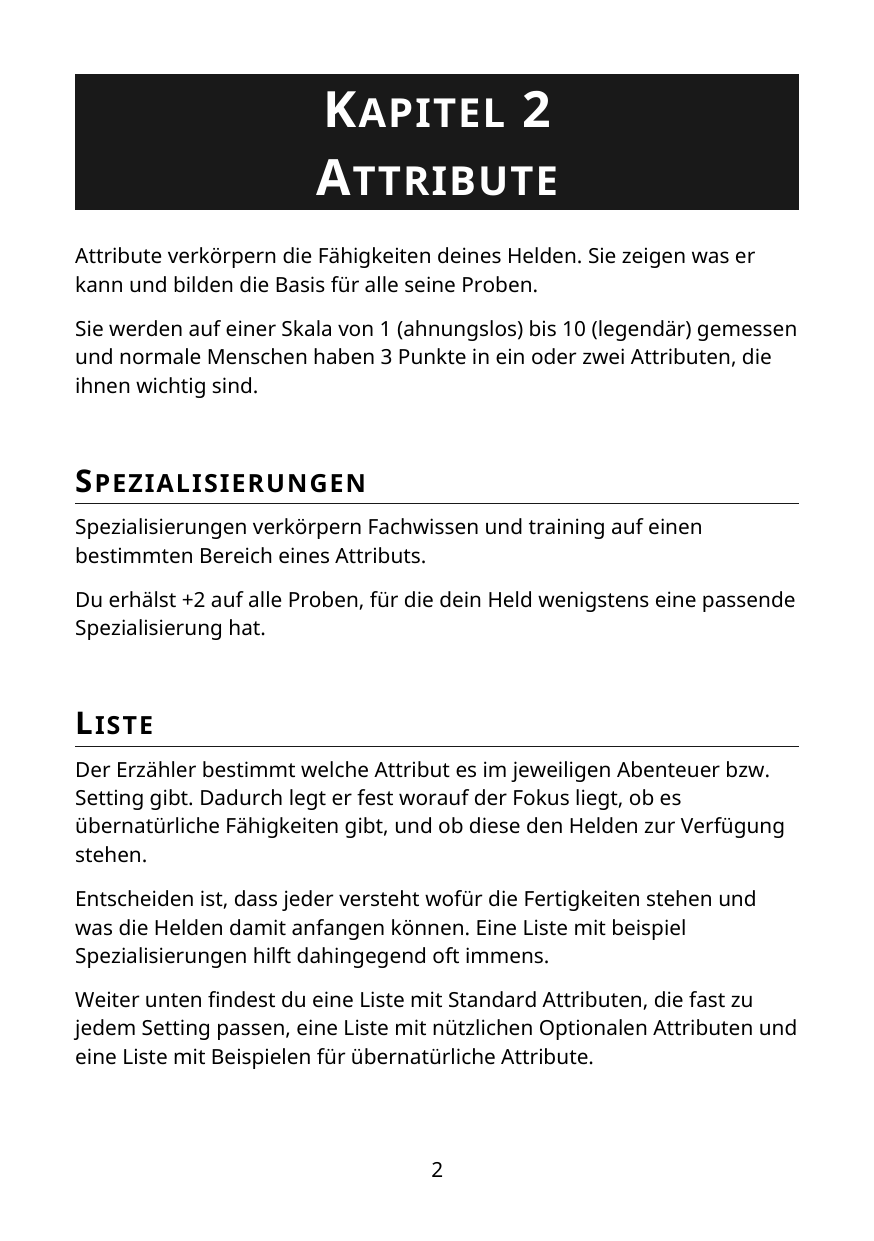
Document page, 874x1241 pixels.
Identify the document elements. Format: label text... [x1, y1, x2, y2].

subtitle Spezialisierungen [75, 459, 799, 503]
text Spezialisierungen verkörpern Fachwissen und training auf einen bestimmten Bereich eines Attributs. [75, 512, 799, 569]
text Sie werden auf einer Skala von 1 (ahnungslos) bis 10 (legendär) gemessen und normale Menschen haben 3 Punkte in ein oder zwei Attributen, die ihnen wichtig sind. [75, 314, 799, 399]
text Du erhälst +2 auf alle Proben, für die dein Held wenigstens eine passende Spezialisierung hat. [75, 585, 799, 642]
subtitle Attribute [75, 142, 799, 210]
text Weiter unten findest du eine Liste mit Standard Attributen, die fast zu jedem Setting passen, eine Liste mit nützlichen Optionalen Attributen und eine Liste mit Beispielen für übernatürliche Attribute. [75, 985, 799, 1070]
text Entscheiden ist, dass jeder versteht wofür die Fertigkeiten stehen und was die Helden damit anfangen können. Eine Liste mit beispiel Spezialisierungen hilft dahingegend oft immens. [75, 884, 799, 969]
text Der Erzähler bestimmt welche Attribut es im jeweiligen Abenteuer bzw. Setting gibt. Dadurch legt er fest worauf der Fokus liegt, ob es übernatürliche Fähigkeiten gibt, und ob diese den Helden zur Verfügung stehen. [75, 755, 799, 868]
text Attribute verkörpern die Fähigkeiten deines Helden. Sie zeigen was er kann und bilden die Basis für alle seine Proben. [75, 241, 799, 298]
subtitle Kapitel 2 [75, 74, 799, 142]
subtitle Liste [75, 701, 799, 746]
